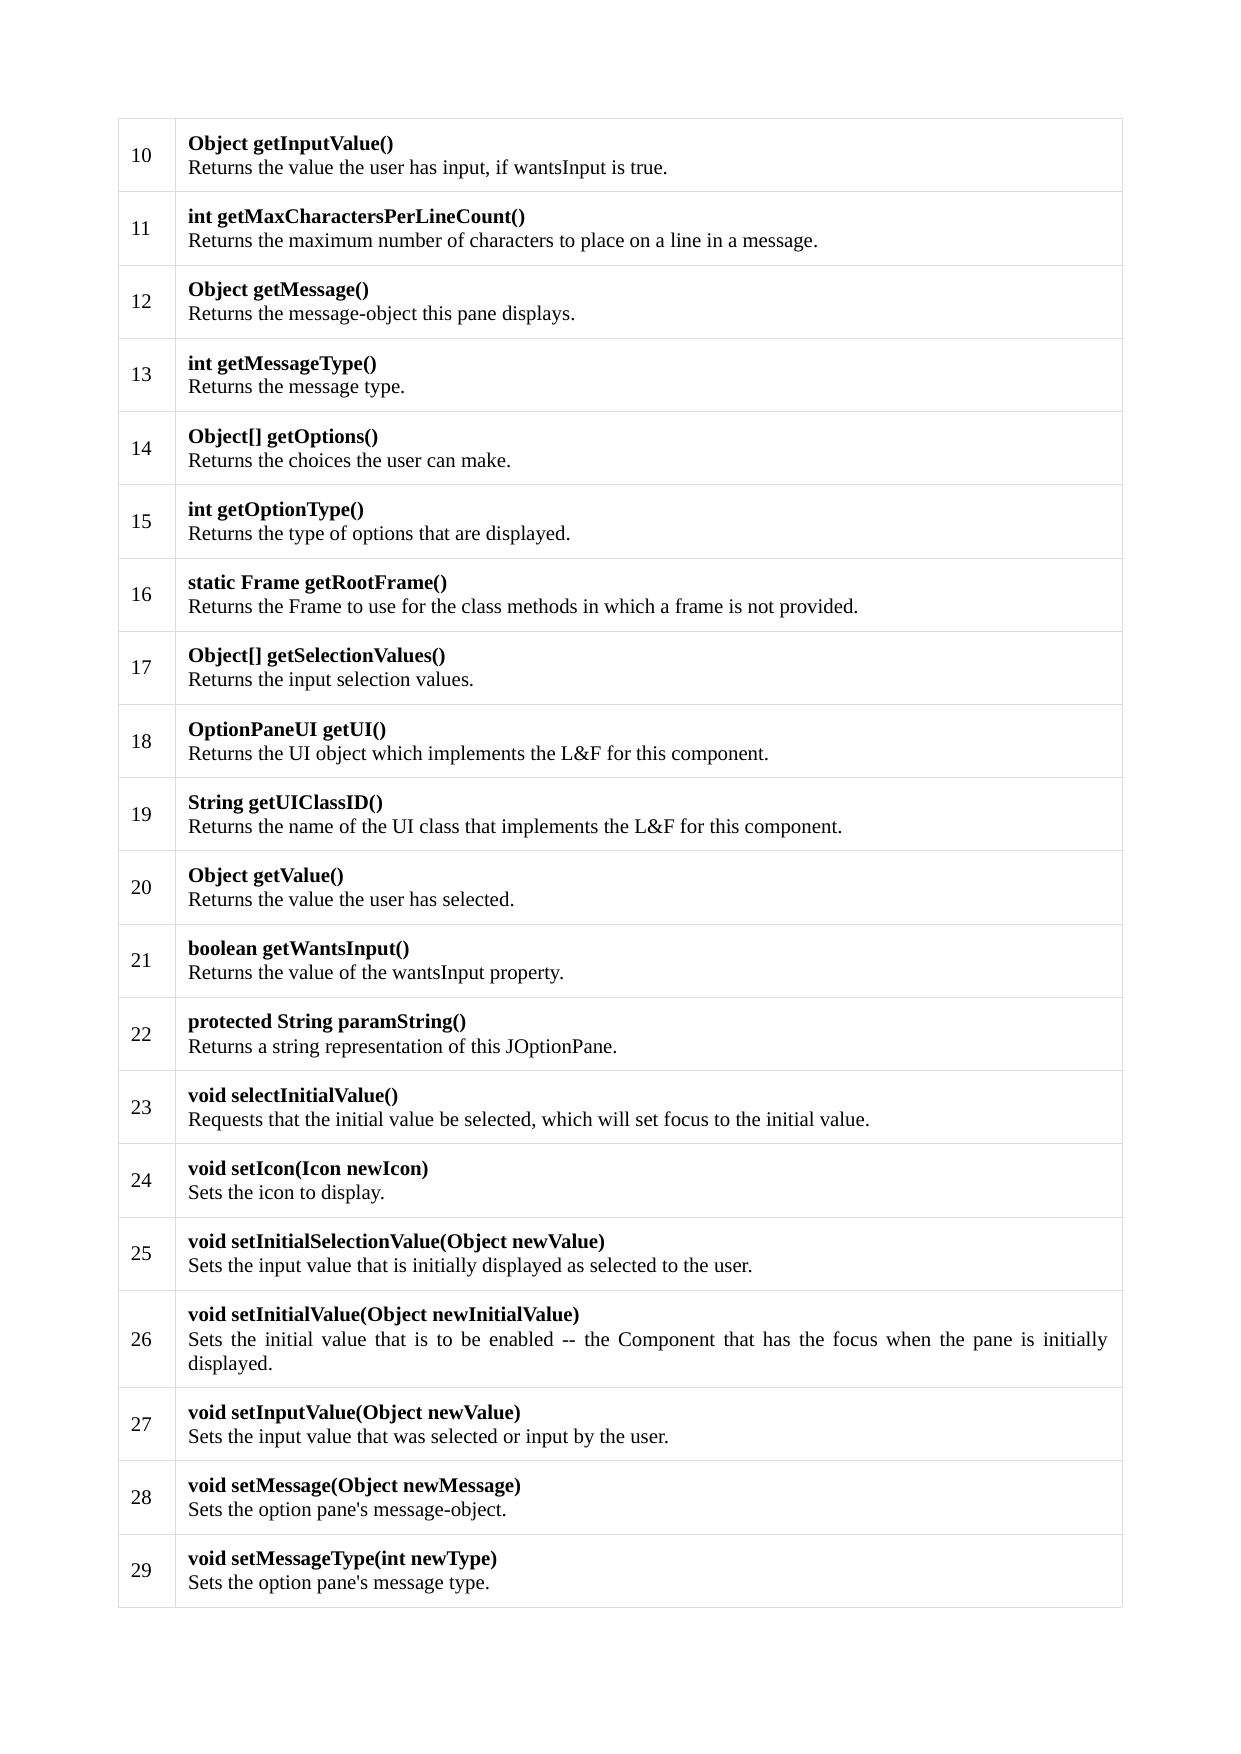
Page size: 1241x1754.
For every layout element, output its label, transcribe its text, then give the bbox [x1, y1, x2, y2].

table_cell 13 [119, 339, 175, 411]
table_cell 18 [119, 705, 175, 777]
table_cell 27 [119, 1388, 175, 1460]
table_cell Object getValue() Returns the value the user has selected. [176, 851, 1122, 924]
table_cell 22 [119, 998, 175, 1070]
table_cell 16 [119, 559, 175, 631]
table_cell Object getInputValue() Returns the value the user has input, if wantsInput is true. [176, 119, 1122, 191]
table_cell void setInitialSelectionValue(Object newValue) Sets the input value that is initially displayed as selected to the user. [176, 1218, 1122, 1290]
table_cell int getMaxCharactersPerLineCount() Returns the maximum number of characters to place on a line in a message. [176, 192, 1122, 264]
table_cell 12 [119, 266, 175, 338]
table_cell 19 [119, 778, 175, 850]
table_cell Object[] getSelectionValues() Returns the input selection values. [176, 632, 1122, 704]
table_cell void setMessageType(int newType) Sets the option pane's message type. [176, 1535, 1122, 1607]
table_cell 17 [119, 632, 175, 704]
table_cell String getUIClassID() Returns the name of the UI class that implements the L&F for this component. [176, 778, 1122, 850]
table_cell 14 [119, 412, 175, 484]
table_cell 26 [119, 1291, 175, 1387]
table_cell 15 [119, 485, 175, 557]
table_cell void setInputValue(Object newValue) Sets the input value that was selected or input by the user. [176, 1388, 1122, 1460]
table_cell 23 [119, 1071, 175, 1143]
table_cell Object getMessage() Returns the message-object this pane displays. [176, 266, 1122, 338]
table_cell OptionPaneUI getUI() Returns the UI object which implements the L&F for this component. [176, 705, 1122, 777]
table_cell void setInitialValue(Object newInitialValue) Sets the initial value that is to be enabled -- the Component that has the focus when the pane is initially displayed. [176, 1291, 1122, 1387]
table_cell void setIcon(Icon newIcon) Sets the icon to display. [176, 1144, 1122, 1217]
table_cell static Frame getRootFrame() Returns the Frame to use for the class methods in which a frame is not provided. [176, 559, 1122, 631]
table_cell 20 [119, 851, 175, 924]
table_cell 21 [119, 925, 175, 997]
table_cell Object[] getOptions() Returns the choices the user can make. [176, 412, 1122, 484]
table_cell 29 [119, 1535, 175, 1607]
table_cell int getOptionType() Returns the type of options that are displayed. [176, 485, 1122, 557]
table_cell void setMessage(Object newMessage) Sets the option pane's message-object. [176, 1461, 1122, 1533]
table_cell 11 [119, 192, 175, 264]
table_cell protected String paramString() Returns a string representation of this JOptionPane. [176, 998, 1122, 1070]
table_cell void selectInitialValue() Requests that the initial value be selected, which will set focus to the initial value. [176, 1071, 1122, 1143]
table_cell 10 [119, 119, 175, 191]
table_cell boolean getWantsInput() Returns the value of the wantsInput property. [176, 925, 1122, 997]
table_cell 28 [119, 1461, 175, 1533]
table_cell 24 [119, 1144, 175, 1217]
table_cell int getMessageType() Returns the message type. [176, 339, 1122, 411]
table_cell 25 [119, 1218, 175, 1290]
